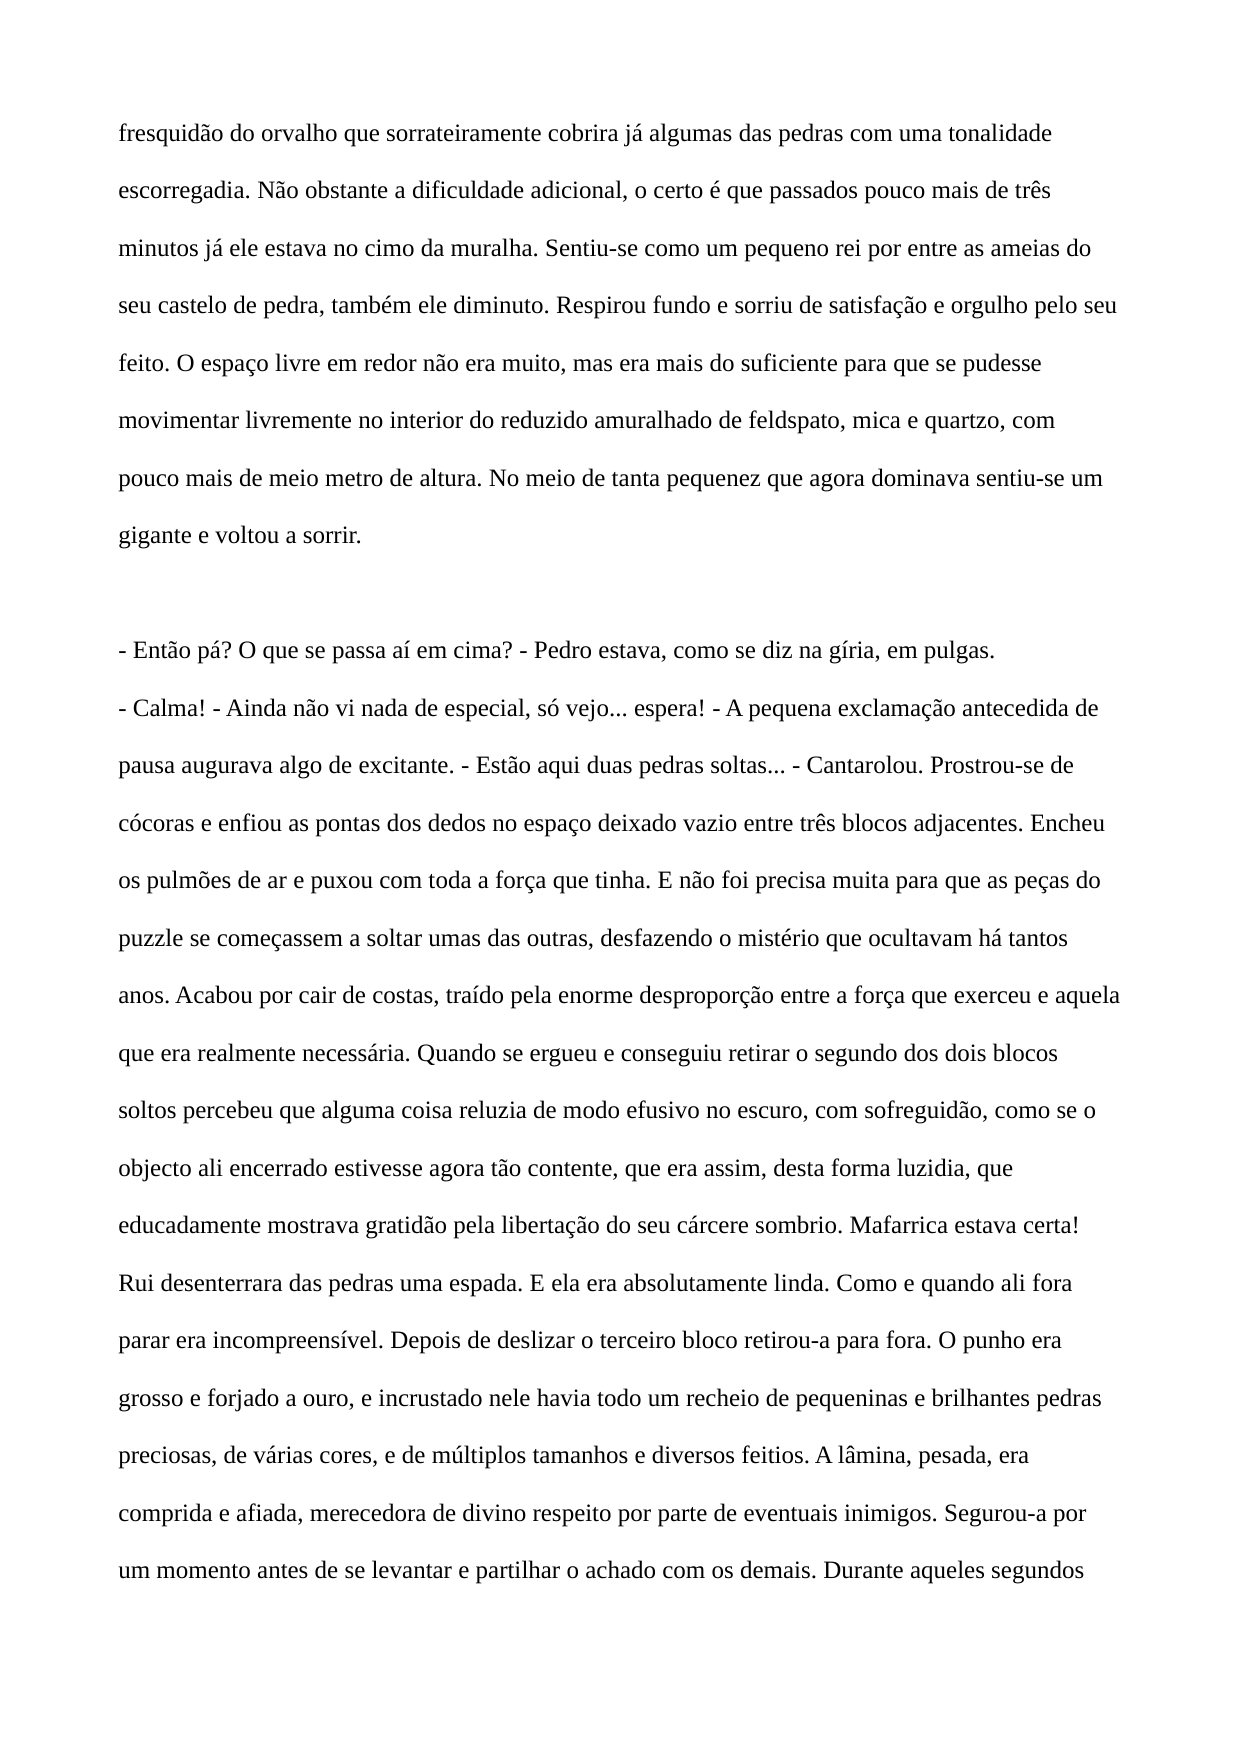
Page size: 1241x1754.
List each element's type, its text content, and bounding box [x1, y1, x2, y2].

list - Então pá? O que se passa aí em cima? - Pedro estava, como se diz na gíria, em pulgas. [118, 636, 1122, 664]
list - Calma! - Ainda não vi nada de especial, só vejo... espera! - A pequena exclamação antecedida de pausa augurava algo de excitante. - Estão aqui duas pedras soltas... - Cantarolou. Prostrou-se de cócoras e enfiou as pontas dos dedos no espaço deixado vazio entre três blocos adjacentes. Encheu os pulmões de ar e puxou com toda a força que tinha. E não foi precisa muita para que as peças do puzzle se começassem a soltar umas das outras, desfazendo o mistério que ocultavam há tantos anos. Acabou por cair de costas, traído pela enorme desproporção entre a força que exerceu e aquela que era realmente necessária. Quando se ergueu e conseguiu retirar o segundo dos dois blocos soltos percebeu que alguma coisa reluzia de modo efusivo no escuro, com sofreguidão, como se o objecto ali encerrado estivesse agora tão contente, que era assim, desta forma luzidia, que educadamente mostrava gratidão pela libertação do seu cárcere sombrio. Mafarrica estava certa! Rui desenterrara das pedras uma espada. E ela era absolutamente linda. Como e quando ali fora parar era incompreensível. Depois de deslizar o terceiro bloco retirou-a para fora. O punho era grosso e forjado a ouro, e incrustado nele havia todo um recheio de pequeninas e brilhantes pedras preciosas, de várias cores, e de múltiplos tamanhos e diversos feitios. A lâmina, pesada, era comprida e afiada, merecedora de divino respeito por parte de eventuais inimigos. Segurou-a por um momento antes de se levantar e partilhar o achado com os demais. Durante aqueles segundos [118, 693, 1122, 1584]
list fresquidão do orvalho que sorrateiramente cobrira já algumas das pedras com uma tonalidade escorregadia. Não obstante a dificuldade adicional, o certo é que passados pouco mais de três minutos já ele estava no cimo da muralha. Sentiu-se como um pequeno rei por entre as ameias do seu castelo de pedra, também ele diminuto. Respirou fundo e sorriu de satisfação e orgulho pelo seu feito. O espaço livre em redor não era muito, mas era mais do suficiente para que se pudesse movimentar livremente no interior do reduzido amuralhado de feldspato, mica e quartzo, com pouco mais de meio metro de altura. No meio de tanta pequenez que agora dominava sentiu-se um gigante e voltou a sorrir. [118, 118, 1122, 549]
